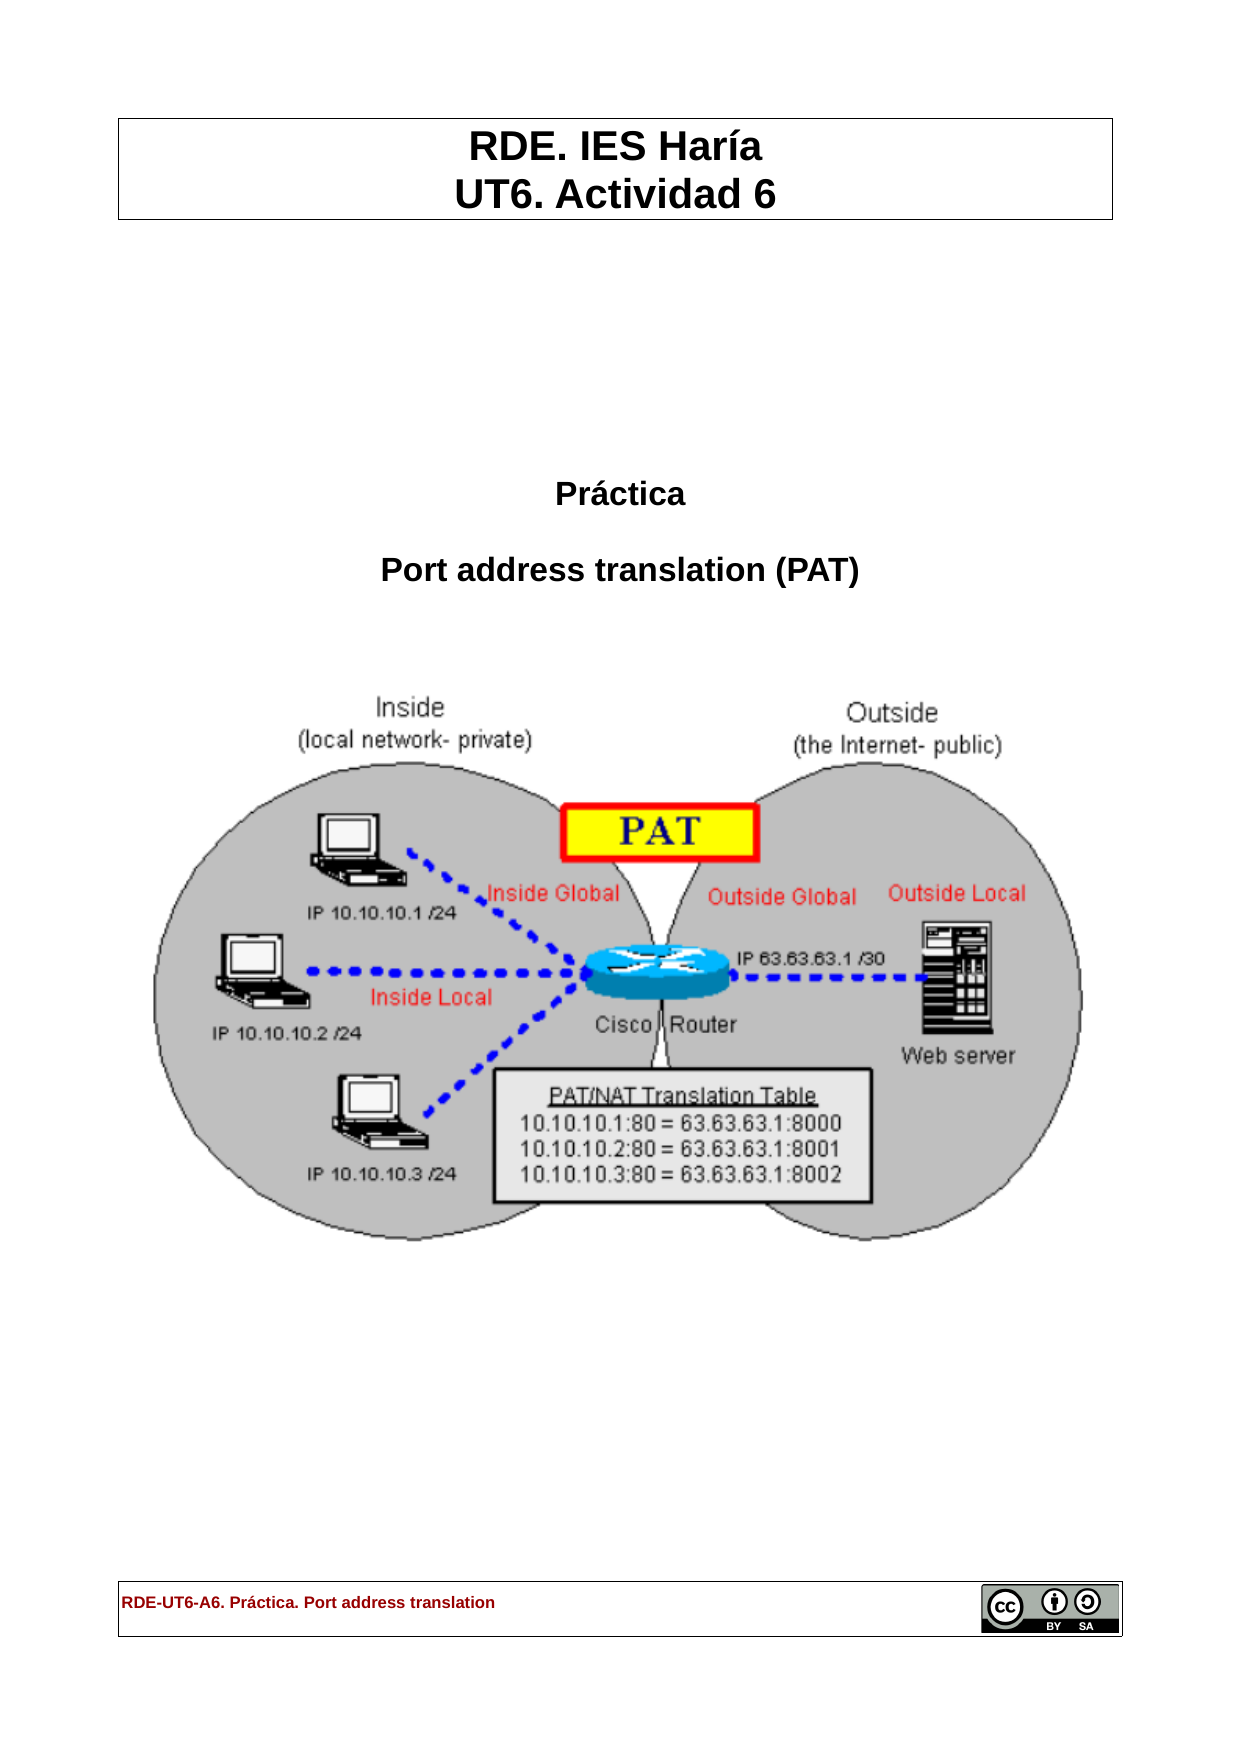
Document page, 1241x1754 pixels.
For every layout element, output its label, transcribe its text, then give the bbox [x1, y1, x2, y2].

text UT6. Actividad 6 [119, 166, 1112, 219]
subtitle Port address translation (PAT) [118, 550, 1122, 588]
picture [135, 672, 1105, 1243]
subtitle Práctica [118, 474, 1122, 512]
picture [981, 1584, 1119, 1633]
text RDE. IES Haría [119, 119, 1112, 166]
